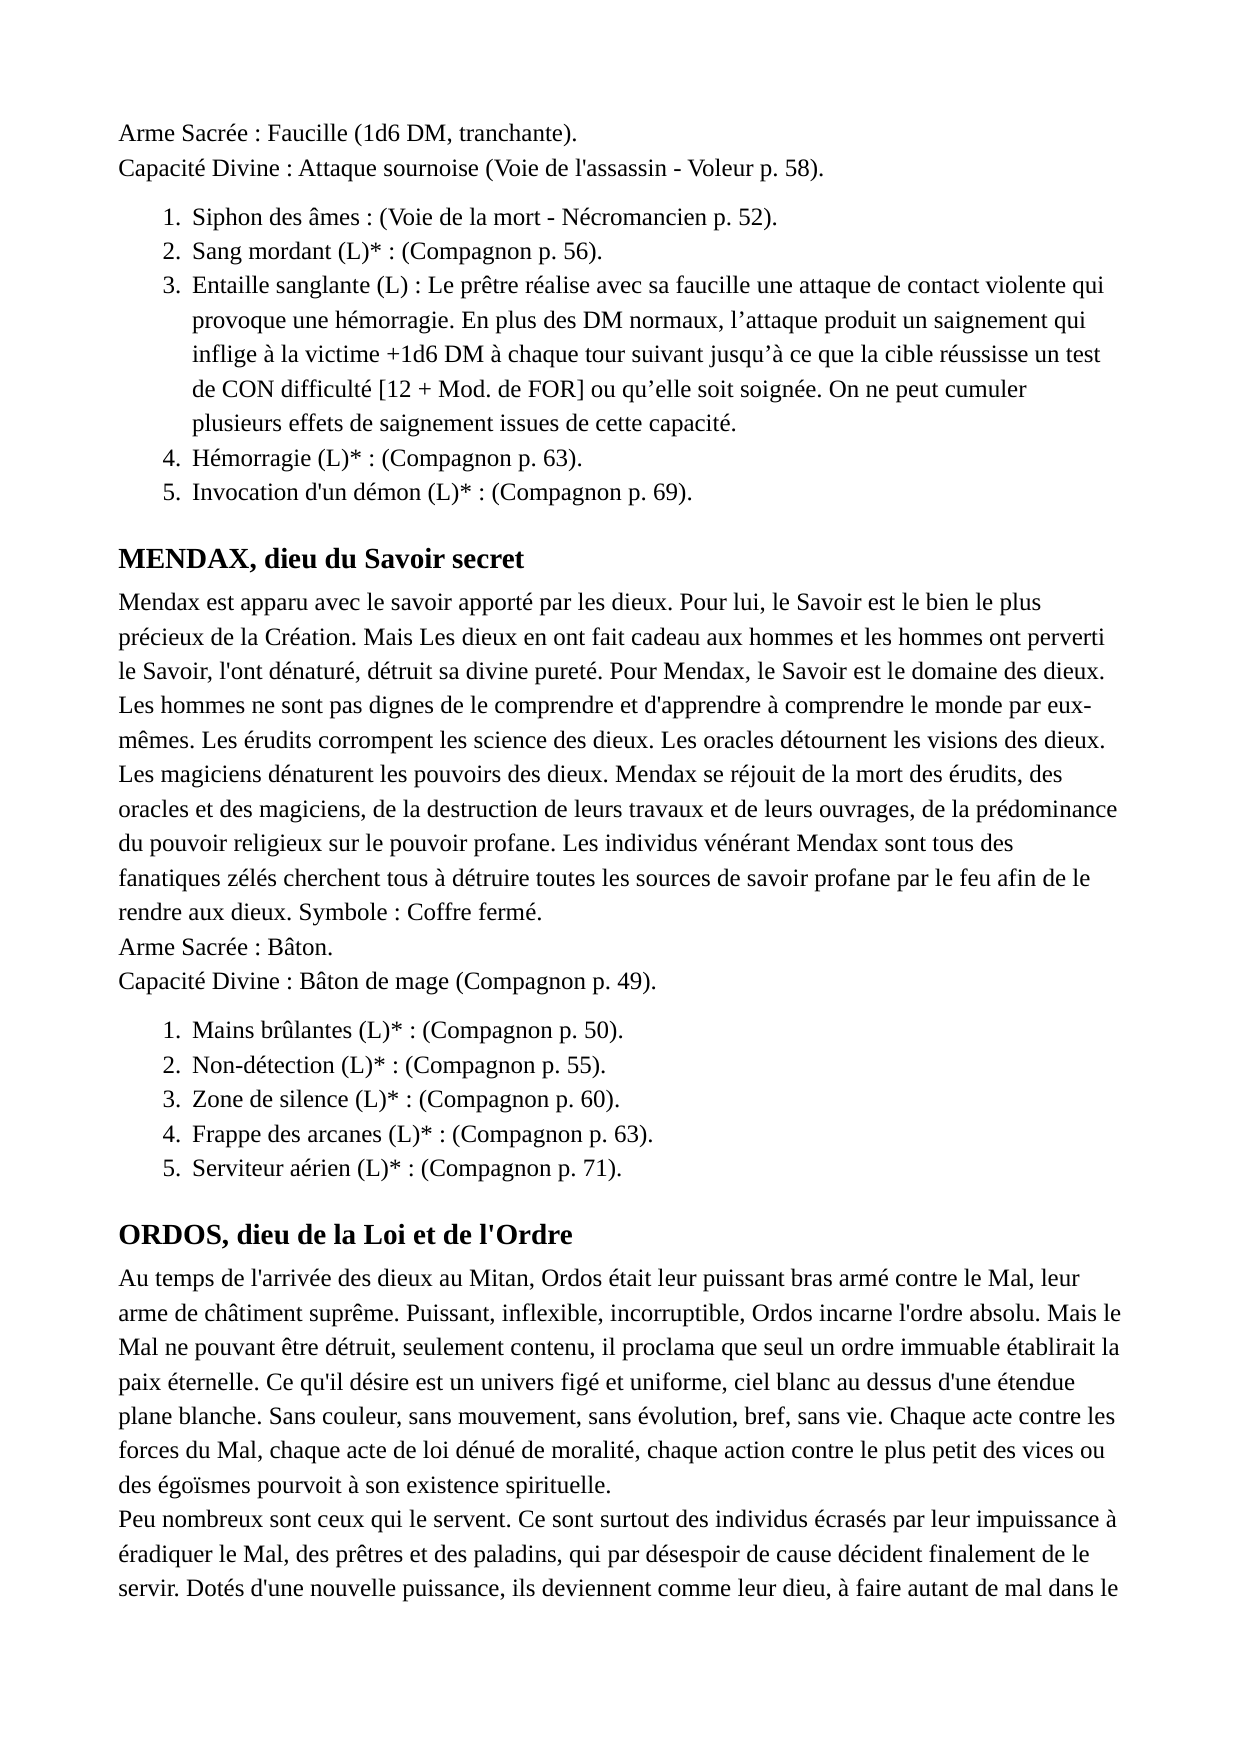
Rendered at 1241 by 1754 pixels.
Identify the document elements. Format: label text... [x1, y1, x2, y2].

list Entaille sanglante (L) : Le prêtre réalise avec sa faucille une attaque de contact violente qui provoque une hémorragie. En plus des DM normaux, l’attaque produit un saignement qui inflige à la victime +1d6 DM à chaque tour suivant jusqu’à ce que la cible réussisse un test de CON difficulté [12 + Mod. de FOR] ou qu’elle soit soignée. On ne peut cumuler plusieurs effets de saignement issues de cette capacité. [162, 271, 1122, 437]
list Hémorragie (L)* : (Compagnon p. 63). [162, 443, 1122, 472]
list Zone de silence (L)* : (Compagnon p. 60). [162, 1084, 1122, 1113]
list Non-détection (L)* : (Compagnon p. 55). [162, 1050, 1122, 1079]
list Mains brûlantes (L)* : (Compagnon p. 50). [162, 1016, 1122, 1044]
text Mendax est apparu avec le savoir apporté par les dieux. Pour lui, le Savoir est le bien le plus précieux de la Création. Mais Les dieux en ont fait cadeau aux hommes et les hommes ont perverti le Savoir, l'ont dénaturé, détruit sa divine pureté. Pour Mendax, le Savoir est le domaine des dieux. Les hommes ne sont pas dignes de le comprendre et d'apprendre à comprendre le monde par eux-mêmes. Les érudits corrompent les science des dieux. Les oracles détournent les visions des dieux. Les magiciens dénaturent les pouvoirs des dieux. Mendax se réjouit de la mort des érudits, des oracles et des magiciens, de la destruction de leurs travaux et de leurs ouvrages, de la prédominance du pouvoir religieux sur le pouvoir profane. Les individus vénérant Mendax sont tous des fanatiques zélés cherchent tous à détruire toutes les sources de savoir profane par le feu afin de le rendre aux dieux. Symbole : Coffre fermé. Arme Sacrée : Bâton. Capacité Divine : Bâton de mage (Compagnon p. 49). [118, 587, 1122, 995]
list Sang mordant (L)* : (Compagnon p. 56). [162, 236, 1122, 265]
list Frappe des arcanes (L)* : (Compagnon p. 63). [162, 1119, 1122, 1148]
subtitle ORDOS, dieu de la Loi et de l'Ordre [118, 1217, 1122, 1251]
subtitle MENDAX, dieu du Savoir secret [118, 541, 1122, 575]
list Siphon des âmes : (Voie de la mort - Nécromancien p. 52). [162, 202, 1122, 230]
list Serviteur aérien (L)* : (Compagnon p. 71). [162, 1153, 1122, 1182]
text Au temps de l'arrivée des dieux au Mitan, Ordos était leur puissant bras armé contre le Mal, leur arme de châtiment suprême. Puissant, inflexible, incorruptible, Ordos incarne l'ordre absolu. Mais le Mal ne pouvant être détruit, seulement contenu, il proclama que seul un ordre immuable établirait la paix éternelle. Ce qu'il désire est un univers figé et uniforme, ciel blanc au dessus d'une étendue plane blanche. Sans couleur, sans mouvement, sans évolution, bref, sans vie. Chaque acte contre les forces du Mal, chaque acte de loi dénué de moralité, chaque action contre le plus petit des vices ou des égoïsmes pourvoit à son existence spirituelle. Peu nombreux sont ceux qui le servent. Ce sont surtout des individus écrasés par leur impuissance à éradiquer le Mal, des prêtres et des paladins, qui par désespoir de cause décident finalement de le servir. Dotés d'une nouvelle puissance, ils deviennent comme leur dieu, à faire autant de mal dans le [118, 1263, 1122, 1602]
list Invocation d'un démon (L)* : (Compagnon p. 69). [162, 477, 1122, 506]
text Arme Sacrée : Faucille (1d6 DM, tranchante). Capacité Divine : Attaque sournoise (Voie de l'assassin - Voleur p. 58). [118, 118, 1122, 181]
